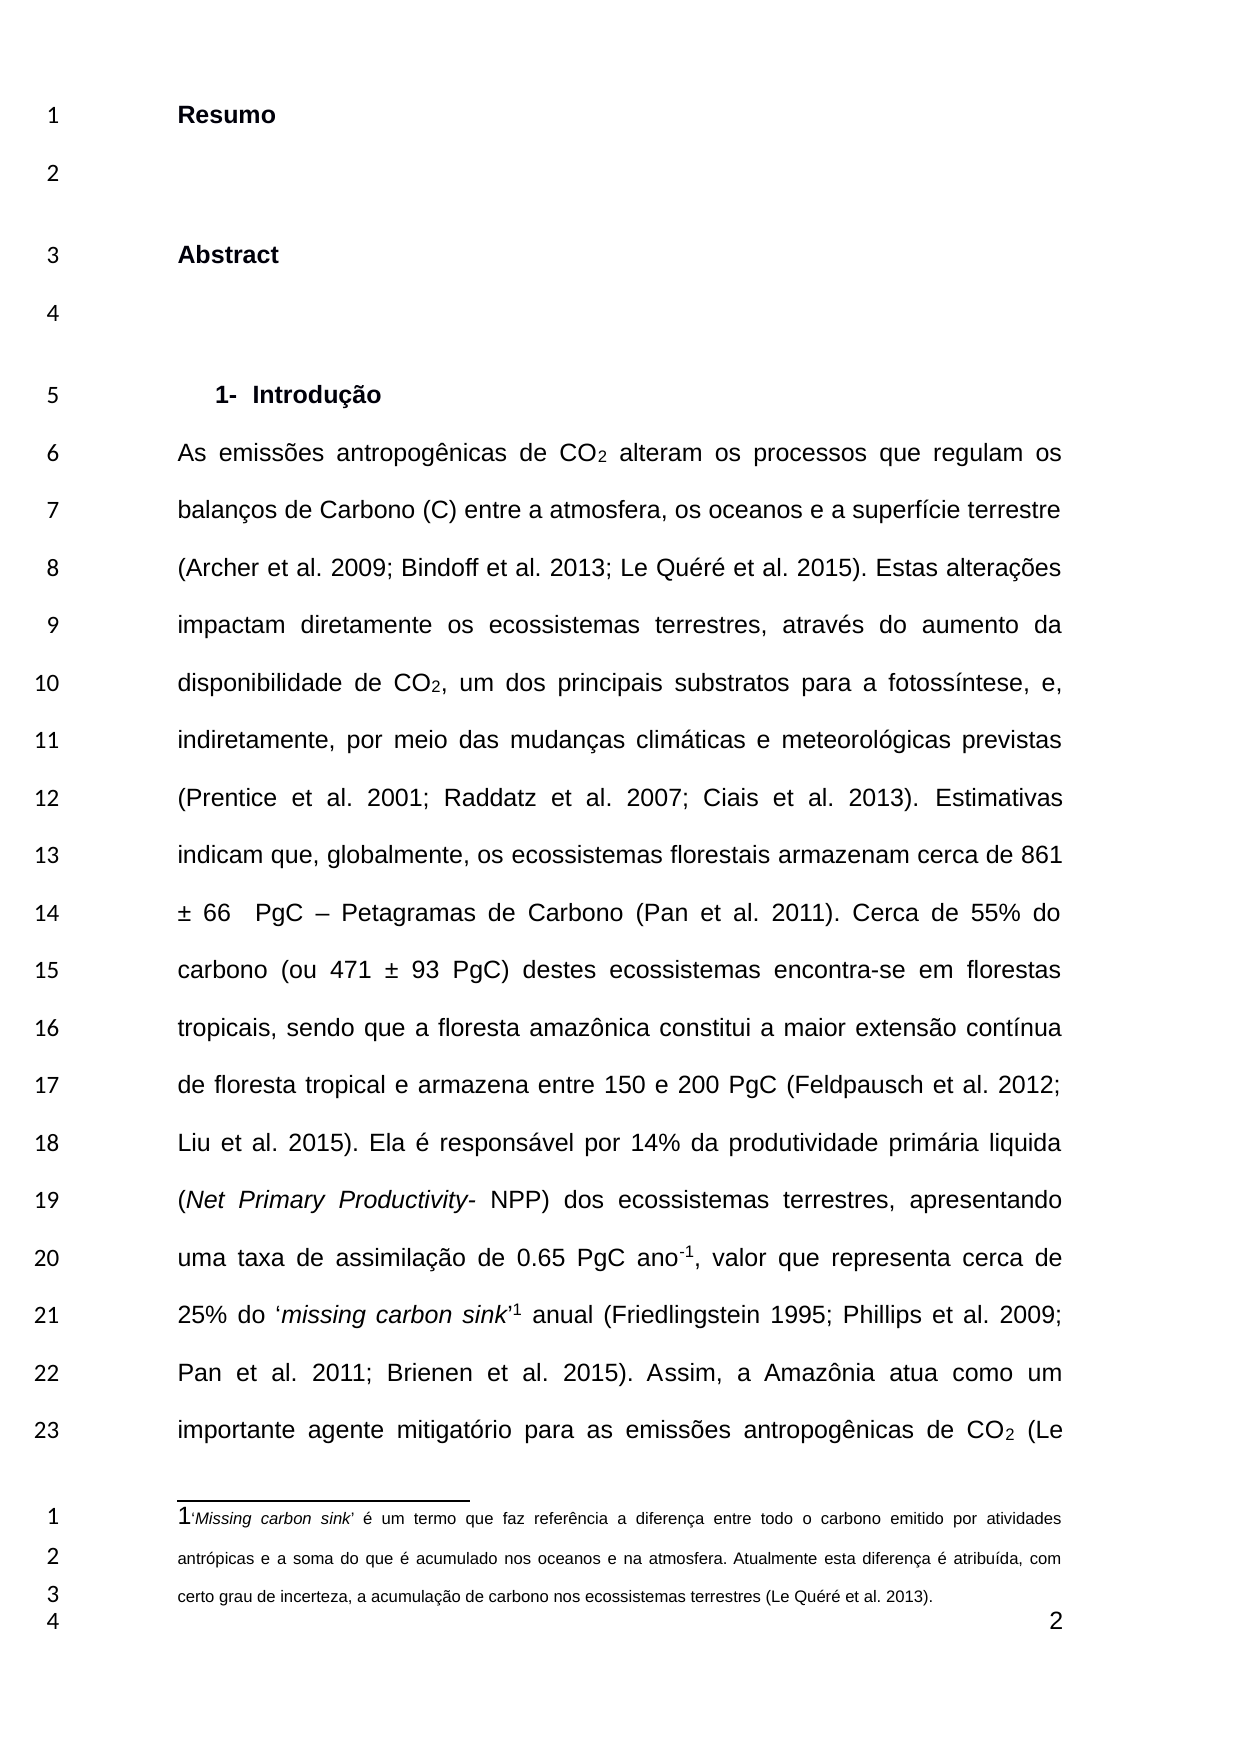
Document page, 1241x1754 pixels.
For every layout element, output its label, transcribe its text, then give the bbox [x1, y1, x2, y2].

text Abstract [177, 240, 1063, 269]
list Introdução [215, 380, 1063, 409]
text Resumo [177, 100, 1063, 129]
text ‘Missing carbon sink’ é um termo que faz referência a diferença entre todo o carbono emitido por atividades antrópicas e a soma do que é acumulado nos oceanos e na atmosfera. Atualmente esta diferença é atribuída, com certo grau de incerteza, a acumulação de carbono nos ecossistemas terrestres (Le Quéré et al. 2013). [177, 1501, 1063, 1606]
text As emissões antropogênicas de CO2 alteram os processos que regulam os balanços de Carbono (C) entre a atmosfera, os oceanos e a superfície terrestre (Archer et al. 2009; Bindoff et al. 2013; Le Quéré et al. 2015). Estas alterações impactam diretamente os ecossistemas terrestres, através do aumento da disponibilidade de CO2, um dos principais substratos para a fotossíntese, e, indiretamente, por meio das mudanças climáticas e meteorológicas previstas (Prentice et al. 2001; Raddatz et al. 2007; Ciais et al. 2013). Estimativas indicam que, globalmente, os ecossistemas florestais armazenam cerca de 861 ± 66 PgC – Petagramas de Carbono (Pan et al. 2011). Cerca de 55% do carbono (ou 471 ± 93 PgC) destes ecossistemas encontra-se em florestas tropicais, sendo que a floresta amazônica constitui a maior extensão contínua de floresta tropical e armazena entre 150 e 200 PgC (Feldpausch et al. 2012; Liu et al. 2015). Ela é responsável por 14% da produtividade primária liquida (Net Primary Productivity- NPP) dos ecossistemas terrestres, apresentando uma taxa de assimilação de 0.65 PgC ano-1, valor que representa cerca de 25% do ‘missing carbon sink’ anual (Friedlingstein 1995; Phillips et al. 2009; Pan et al. 2011; Brienen et al. 2015). Assim, a Amazônia atua como um importante agente mitigatório para as emissões antropogênicas de CO2 (Le [177, 437, 1063, 1444]
